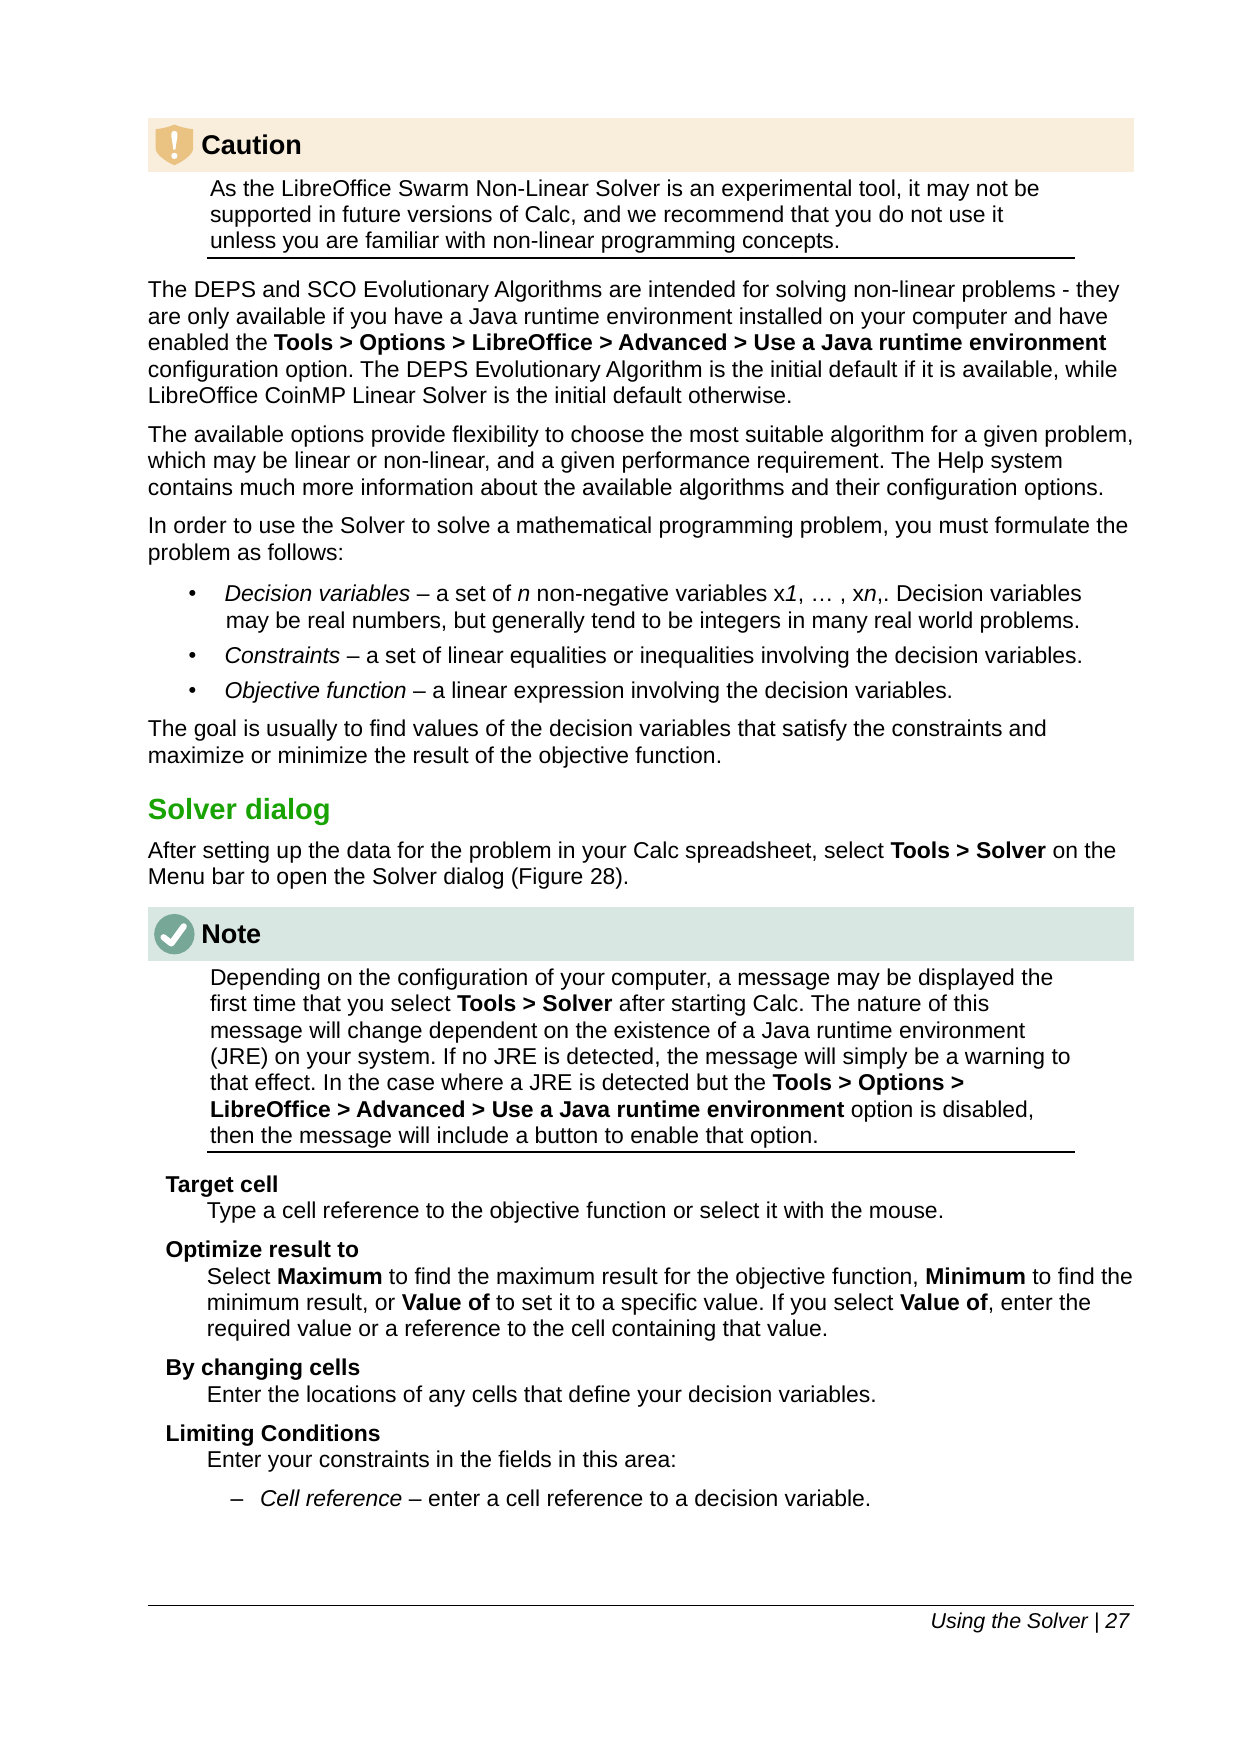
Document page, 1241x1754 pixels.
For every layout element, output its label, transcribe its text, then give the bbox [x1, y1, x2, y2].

subtitle Note [148, 907, 1134, 961]
text In order to use the Solver to solve a mathematical programming problem, you must formulate the problem as follows: [148, 512, 1134, 565]
text Enter your constraints in the fields in this area: [207, 1446, 1134, 1472]
text Target cell [165, 1171, 1134, 1197]
text Limiting Conditions [165, 1419, 1134, 1446]
text Type a cell reference to the objective function or select it with the mouse. [207, 1197, 1134, 1224]
text After setting up the data for the problem in your Calc spreadsheet, select Tools > Solver on the Menu bar to open the Solver dialog (Figure 28). [148, 837, 1134, 890]
list Cell reference – enter a cell reference to a decision variable. [230, 1485, 1134, 1511]
text As the LibreOffice Swarm Non-Linear Solver is an experimental tool, it may not be supported in future versions of Calc, and we recommend that you do not use it unless you are familiar with non-linear programming concepts. [207, 172, 1075, 257]
text Depending on the configuration of your computer, a message may be displayed the first time that you select Tools > Solver after starting Calc. The nature of this message will change dependent on the existence of a Java runtime environment (JRE) on your system. If no JRE is detected, the message will simply be a warning to that effect. In the case where a JRE is detected but the Tools > Options > LibreOffice > Advanced > Use a Java runtime environment option is disabled, then the message will include a button to enable that option. [207, 961, 1075, 1151]
text By changing cells [165, 1354, 1134, 1381]
list Decision variables – a set of n non-negative variables x1, … , xn,. Decision variables may be real numbers, but generally tend to be integers in many real world problems. [185, 577, 1134, 633]
subtitle Caution [148, 118, 1134, 172]
text The DEPS and SCO Evolutionary Algorithms are intended for solving non-linear problems - they are only available if you have a Java runtime environment installed on your computer and have enabled the Tools > Options > LibreOffice > Advanced > Use a Java runtime environment configuration option. The DEPS Evolutionary Algorithm is the initial default if it is available, while LibreOffice CoinMP Linear Solver is the initial default otherwise. [148, 276, 1134, 408]
text The goal is usually to find values of the decision variables that satisfy the constraints and maximize or minimize the result of the objective function. [148, 715, 1134, 768]
text Select Maximum to find the maximum result for the objective function, Minimum to find the minimum result, or Value of to set it to a specific value. If you select Value of, enter the required value or a reference to the cell containing that value. [207, 1263, 1134, 1342]
subtitle Solver dialog [148, 792, 1134, 825]
text Optimize result to [165, 1236, 1134, 1263]
list Constraints – a set of linear equalities or inequalities involving the decision variables. [185, 639, 1134, 668]
list Objective function – a linear expression involving the decision variables. [185, 674, 1134, 706]
text The available options provide flexibility to choose the most suitable algorithm for a given problem, which may be linear or non-linear, and a given performance requirement. The Help system contains much more information about the available algorithms and their configuration options. [148, 421, 1134, 500]
text Enter the locations of any cells that define your decision variables. [207, 1381, 1134, 1407]
